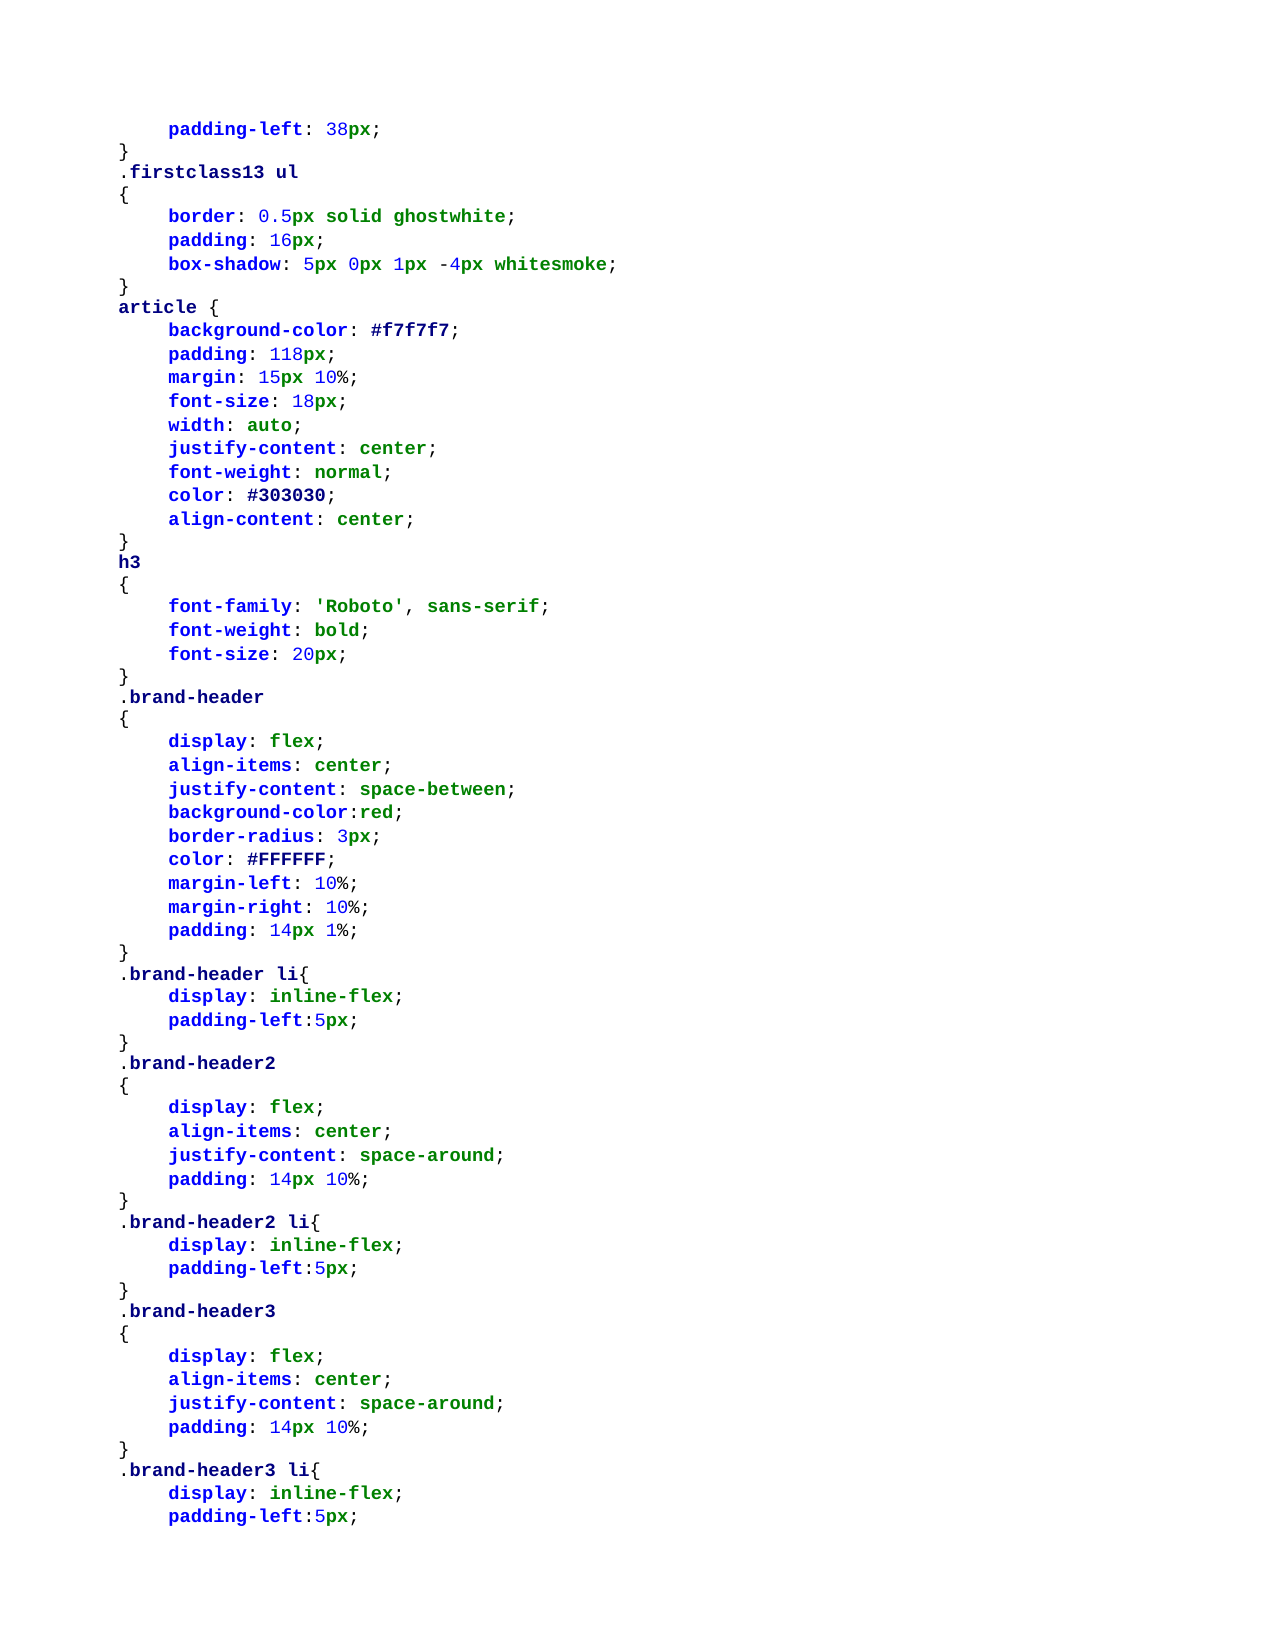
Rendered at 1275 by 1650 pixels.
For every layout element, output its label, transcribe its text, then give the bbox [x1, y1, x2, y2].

text padding: 14px 1%; [118, 919, 1157, 943]
text padding: 16px; [118, 229, 1157, 253]
text font-weight: normal; [118, 461, 1157, 484]
text h3 [118, 553, 1157, 574]
text } [118, 532, 1157, 553]
text } [118, 142, 1157, 163]
text padding-left:5px; [118, 1257, 1157, 1281]
text padding-left: 38px; [118, 118, 1157, 142]
text } [118, 1191, 1157, 1212]
text .brand-header3 [118, 1302, 1157, 1323]
text { [118, 574, 1157, 596]
text padding: 14px 10%; [118, 1167, 1157, 1191]
text } [118, 1439, 1157, 1461]
text .brand-header3 li{ [118, 1461, 1157, 1482]
text border-radius: 3px; [118, 825, 1157, 848]
text margin-right: 10%; [118, 896, 1157, 919]
text align-items: center; [118, 754, 1157, 777]
text padding: 14px 10%; [118, 1416, 1157, 1439]
text { [118, 1075, 1157, 1097]
text border: 0.5px solid ghostwhite; [118, 206, 1157, 229]
text .brand-header2 [118, 1054, 1157, 1075]
text article { [118, 298, 1157, 319]
text margin: 15px 10%; [118, 366, 1157, 390]
text display: flex; [118, 1097, 1157, 1120]
text align-items: center; [118, 1368, 1157, 1392]
text display: inline-flex; [118, 1482, 1157, 1505]
text font-size: 20px; [118, 643, 1157, 666]
text .brand-header2 li{ [118, 1212, 1157, 1234]
text .firstclass13 ul [118, 163, 1157, 184]
text align-content: center; [118, 508, 1157, 532]
text .brand-header [118, 688, 1157, 709]
text background-color:red; [118, 801, 1157, 825]
text justify-content: space-between; [118, 777, 1157, 801]
text background-color: #f7f7f7; [118, 319, 1157, 343]
text .brand-header li{ [118, 964, 1157, 986]
text font-family: 'Roboto', sans-serif; [118, 596, 1157, 619]
text justify-content: space-around; [118, 1392, 1157, 1416]
text align-items: center; [118, 1120, 1157, 1144]
text justify-content: space-around; [118, 1144, 1157, 1167]
text padding-left:5px; [118, 1009, 1157, 1033]
text display: flex; [118, 1345, 1157, 1368]
text box-shadow: 5px 0px 1px -4px whitesmoke; [118, 253, 1157, 276]
text } [118, 666, 1157, 688]
text justify-content: center; [118, 437, 1157, 461]
text { [118, 709, 1157, 730]
text padding-left:5px; [118, 1505, 1157, 1529]
text { [118, 1323, 1157, 1345]
text color: #FFFFFF; [118, 848, 1157, 872]
text display: inline-flex; [118, 1234, 1157, 1257]
text padding: 118px; [118, 343, 1157, 366]
text } [118, 1281, 1157, 1302]
text display: flex; [118, 730, 1157, 754]
text } [118, 1033, 1157, 1054]
text display: inline-flex; [118, 986, 1157, 1009]
text } [118, 276, 1157, 298]
text font-weight: bold; [118, 619, 1157, 643]
text color: #303030; [118, 484, 1157, 508]
text } [118, 943, 1157, 964]
text margin-left: 10%; [118, 872, 1157, 896]
text width: auto; [118, 413, 1157, 437]
text { [118, 184, 1157, 206]
text font-size: 18px; [118, 390, 1157, 413]
